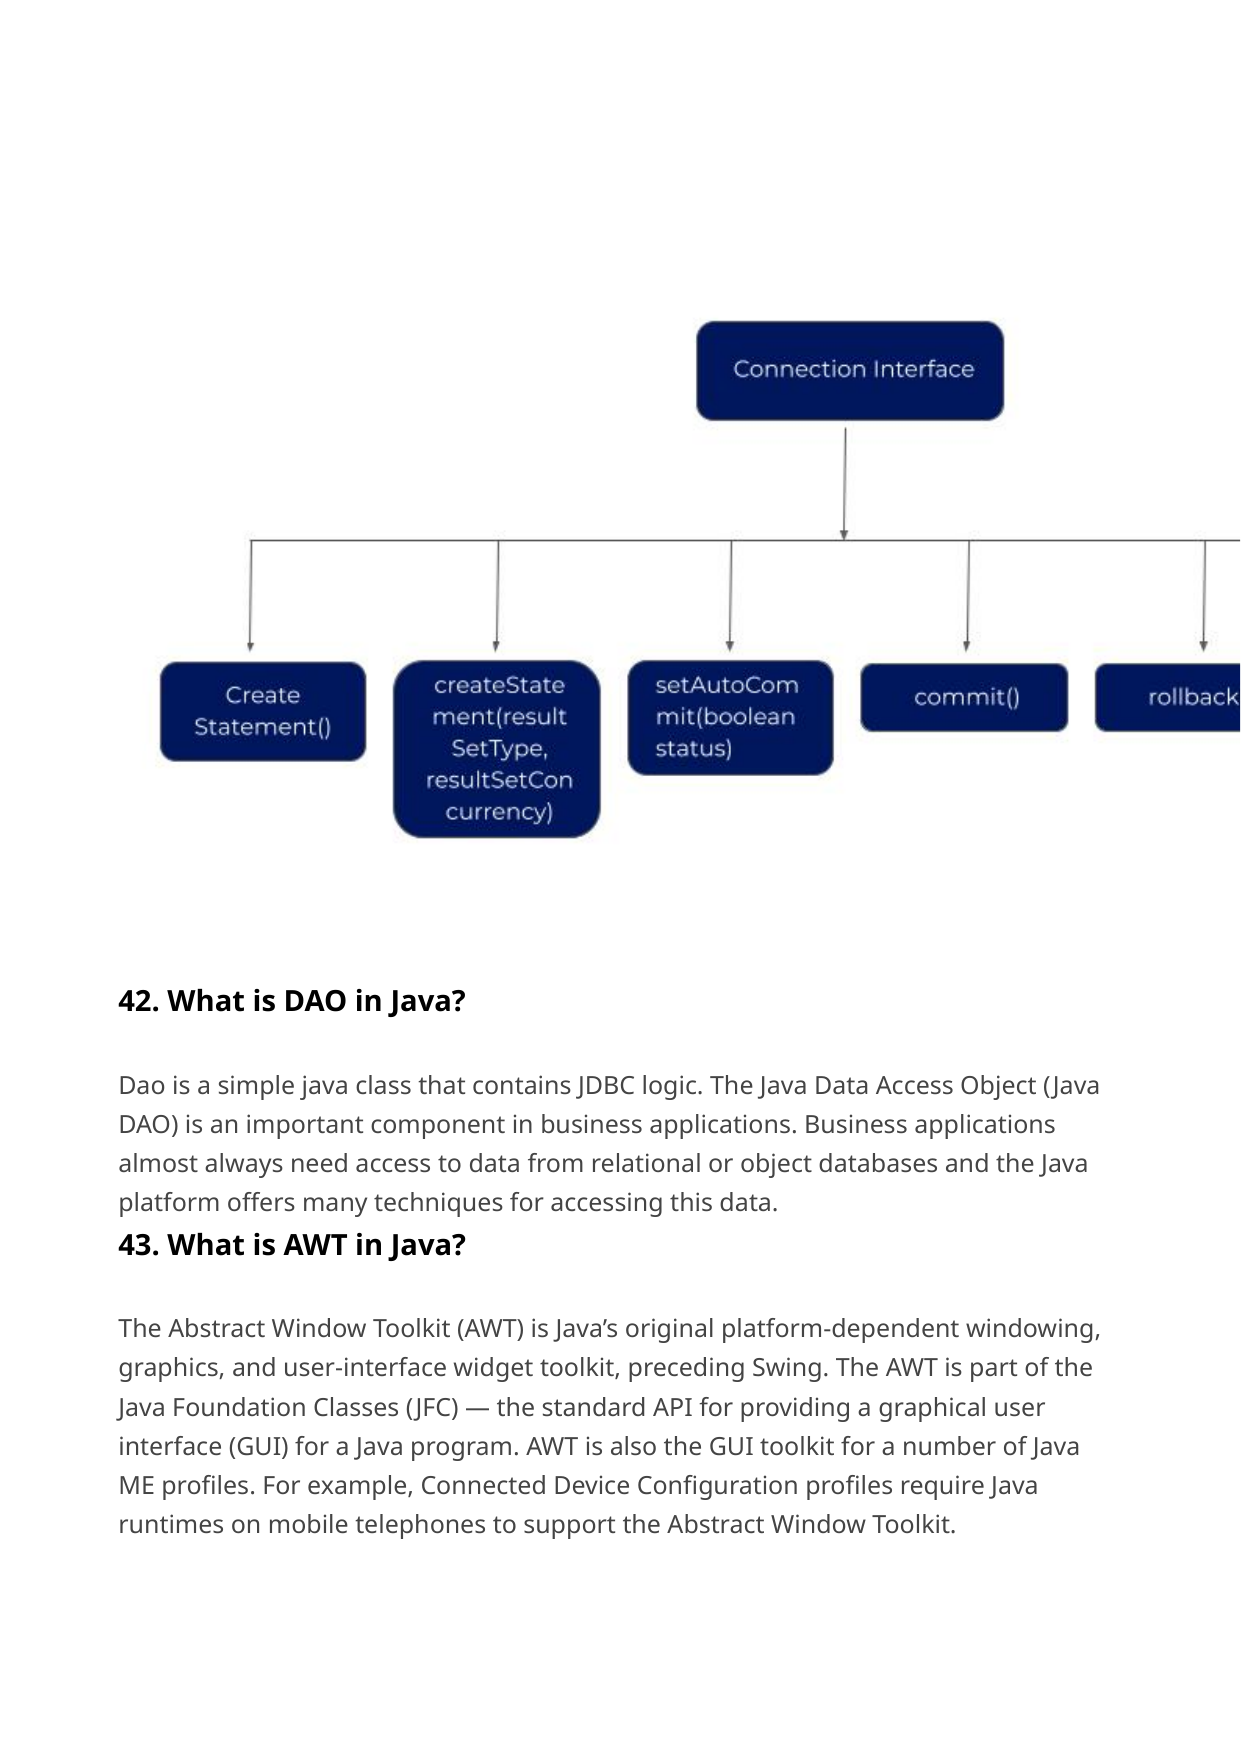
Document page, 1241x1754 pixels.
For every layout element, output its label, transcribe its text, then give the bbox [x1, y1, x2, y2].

subtitle 42. What is DAO in Java? [118, 981, 1122, 1020]
text The Abstract Window Toolkit (AWT) is Java’s original platform-dependent windowing, graphics, and user-interface widget toolkit, preceding Swing. The AWT is part of the Java Foundation Classes (JFC) — the standard API for providing a graphical user interface (GUI) for a Java program. AWT is also the GUI toolkit for a number of Java ME profiles. For example, Connected Device Configuration profiles require Java runtimes on mobile telephones to support the Abstract Window Toolkit. [118, 1311, 1122, 1541]
subtitle 43. What is AWT in Java? [118, 1224, 1122, 1264]
text Dao is a simple java class that contains JDBC logic. The Java Data Access Object (Java DAO) is an important component in business applications. Business applications almost always need access to data from relational or object databases and the Java platform offers many techniques for accessing this data. [118, 1067, 1122, 1219]
picture [118, 118, 1241, 962]
